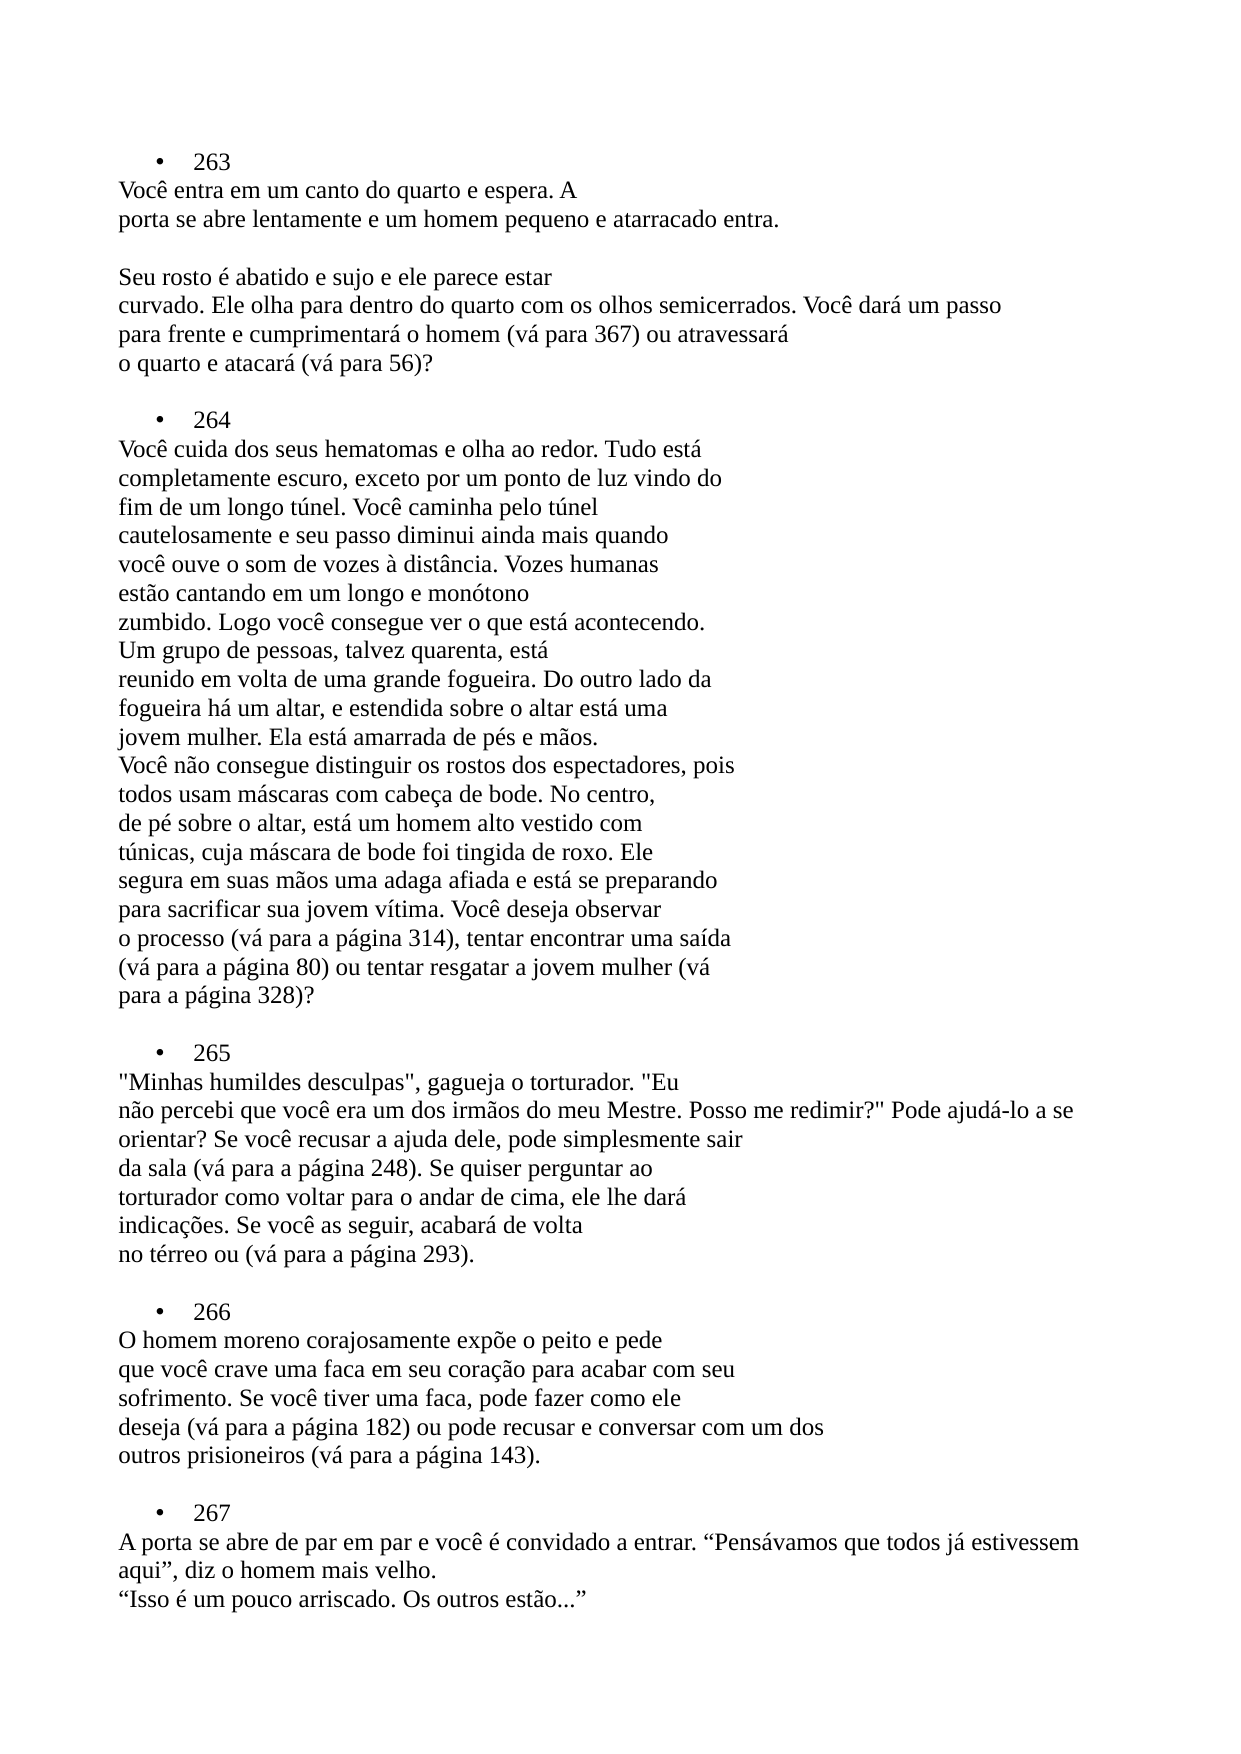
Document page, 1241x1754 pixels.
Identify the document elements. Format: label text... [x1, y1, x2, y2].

text sofrimento. Se você tiver uma faca, pode fazer como ele [118, 1383, 1122, 1412]
text (vá para a página 80) ou tentar resgatar a jovem mulher (vá [118, 952, 1122, 981]
text fim de um longo túnel. Você caminha pelo túnel [118, 492, 1122, 521]
text cautelosamente e seu passo diminui ainda mais quando [118, 521, 1122, 549]
list 264 [156, 406, 1122, 434]
text Você entra em um canto do quarto e espera. A [118, 176, 1122, 204]
text você ouve o som de vozes à distância. Vozes humanas [118, 549, 1122, 578]
text “Isso é um pouco arriscado. Os outros estão...” [118, 1584, 1122, 1613]
text Um grupo de pessoas, talvez quarenta, está [118, 636, 1122, 664]
text torturador como voltar para o andar de cima, ele lhe dará [118, 1182, 1122, 1211]
text zumbido. Logo você consegue ver o que está acontecendo. [118, 607, 1122, 636]
text completamente escuro, exceto por um ponto de luz vindo do [118, 463, 1122, 492]
text túnicas, cuja máscara de bode foi tingida de roxo. Ele [118, 837, 1122, 866]
text A porta se abre de par em par e você é convidado a entrar. “Pensávamos que todos já estivessem aqui”, diz o homem mais velho. [118, 1527, 1122, 1584]
text não percebi que você era um dos irmãos do meu Mestre. Posso me redimir?" Pode ajudá-lo a se orientar? Se você recusar a ajuda dele, pode simplesmente sair [118, 1096, 1122, 1153]
text porta se abre lentamente e um homem pequeno e atarracado entra. [118, 204, 1122, 233]
list 266 [156, 1297, 1122, 1326]
text Você cuida dos seus hematomas e olha ao redor. Tudo está [118, 434, 1122, 463]
text o quarto e atacará (vá para 56)? [118, 348, 1122, 377]
text Seu rosto é abatido e sujo e ele parece estar [118, 262, 1122, 291]
text para sacrificar sua jovem vítima. Você deseja observar [118, 894, 1122, 923]
text deseja (vá para a página 182) ou pode recusar e conversar com um dos [118, 1412, 1122, 1441]
text Você não consegue distinguir os rostos dos espectadores, pois [118, 751, 1122, 779]
text que você crave uma faca em seu coração para acabar com seu [118, 1354, 1122, 1383]
text reunido em volta de uma grande fogueira. Do outro lado da [118, 664, 1122, 693]
text no térreo ou (vá para a página 293). [118, 1239, 1122, 1268]
text de pé sobre o altar, está um homem alto vestido com [118, 808, 1122, 837]
list 265 [156, 1038, 1122, 1067]
text fogueira há um altar, e estendida sobre o altar está uma [118, 693, 1122, 722]
text para frente e cumprimentará o homem (vá para 367) ou atravessará [118, 319, 1122, 348]
text O homem moreno corajosamente expõe o peito e pede [118, 1326, 1122, 1354]
list 263 [156, 147, 1122, 176]
text todos usam máscaras com cabeça de bode. No centro, [118, 779, 1122, 808]
list 267 [156, 1498, 1122, 1527]
text o processo (vá para a página 314), tentar encontrar uma saída [118, 923, 1122, 952]
text indicações. Se você as seguir, acabará de volta [118, 1211, 1122, 1239]
text para a página 328)? [118, 981, 1122, 1009]
text "Minhas humildes desculpas", gagueja o torturador. "Eu [118, 1067, 1122, 1096]
text segura em suas mãos uma adaga afiada e está se preparando [118, 866, 1122, 894]
text jovem mulher. Ela está amarrada de pés e mãos. [118, 722, 1122, 751]
text curvado. Ele olha para dentro do quarto com os olhos semicerrados. Você dará um passo [118, 291, 1122, 319]
text estão cantando em um longo e monótono [118, 578, 1122, 607]
text da sala (vá para a página 248). Se quiser perguntar ao [118, 1153, 1122, 1182]
text outros prisioneiros (vá para a página 143). [118, 1441, 1122, 1469]
